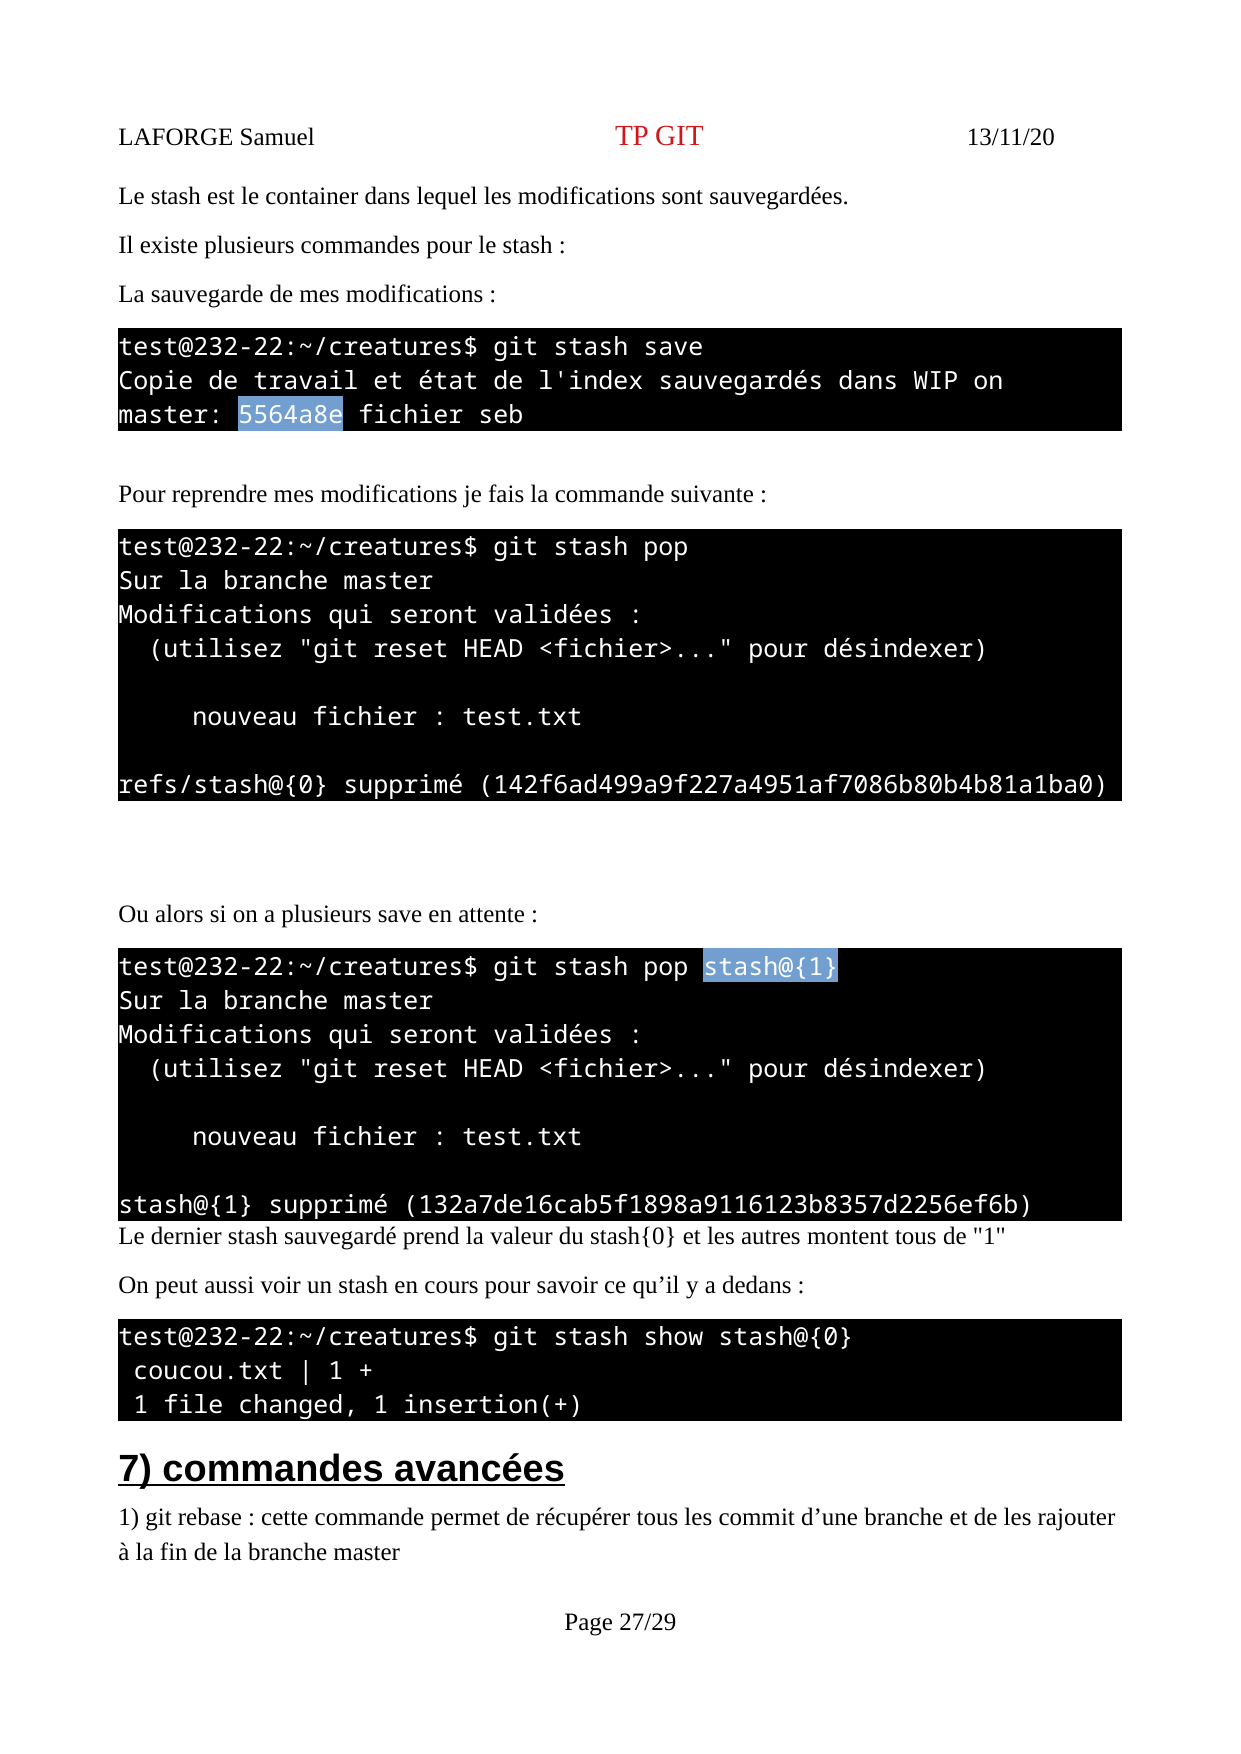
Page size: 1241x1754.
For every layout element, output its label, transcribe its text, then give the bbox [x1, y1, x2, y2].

text Copie de travail et état de l'index sauvegardés dans WIP on master: 5564a8e fichier seb [118, 362, 1122, 431]
text nouveau fichier : test.txt [118, 1119, 1122, 1153]
text test@232-22:~/creatures$ git stash show stash@{0} [118, 1319, 1122, 1353]
text 1) git rebase : cette commande permet de récupérer tous les commit d’une branche et de les rajouter à la fin de la branche master [118, 1502, 1122, 1566]
text nouveau fichier : test.txt [118, 699, 1122, 733]
text La sauvegarde de mes modifications : [118, 279, 1122, 308]
text Sur la branche master [118, 563, 1122, 597]
text stash@{1} supprimé (132a7de16cab5f1898a9116123b8357d2256ef6b) [118, 1187, 1122, 1221]
text (utilisez "git reset HEAD <fichier>..." pour désindexer) [118, 631, 1122, 665]
text Ou alors si on a plusieurs save en attente : [118, 899, 1122, 928]
text Modifications qui seront validées : [118, 1016, 1122, 1051]
text test@232-22:~/creatures$ git stash pop [118, 529, 1122, 563]
text refs/stash@{0} supprimé (142f6ad499a9f227a4951af7086b80b4b81a1ba0) [118, 767, 1122, 801]
subtitle 7) commandes avancées [118, 1446, 1122, 1490]
text Il existe plusieurs commandes pour le stash : [118, 230, 1122, 259]
text Pour reprendre mes modifications je fais la commande suivante : [118, 479, 1122, 508]
text 1 file changed, 1 insertion(+) [118, 1387, 1122, 1421]
text test@232-22:~/creatures$ git stash save [118, 328, 1122, 362]
text Le dernier stash sauvegardé prend la valeur du stash{0} et les autres montent tous de "1" [118, 1221, 1122, 1249]
text test@232-22:~/creatures$ git stash pop stash@{1} [118, 948, 1122, 982]
text (utilisez "git reset HEAD <fichier>..." pour désindexer) [118, 1051, 1122, 1084]
text On peut aussi voir un stash en cours pour savoir ce qu’il y a dedans : [118, 1270, 1122, 1299]
text Le stash est le container dans lequel les modifications sont sauvegardées. [118, 181, 1122, 210]
text coucou.txt | 1 + [118, 1353, 1122, 1387]
text Sur la branche master [118, 982, 1122, 1016]
text Modifications qui seront validées : [118, 597, 1122, 631]
